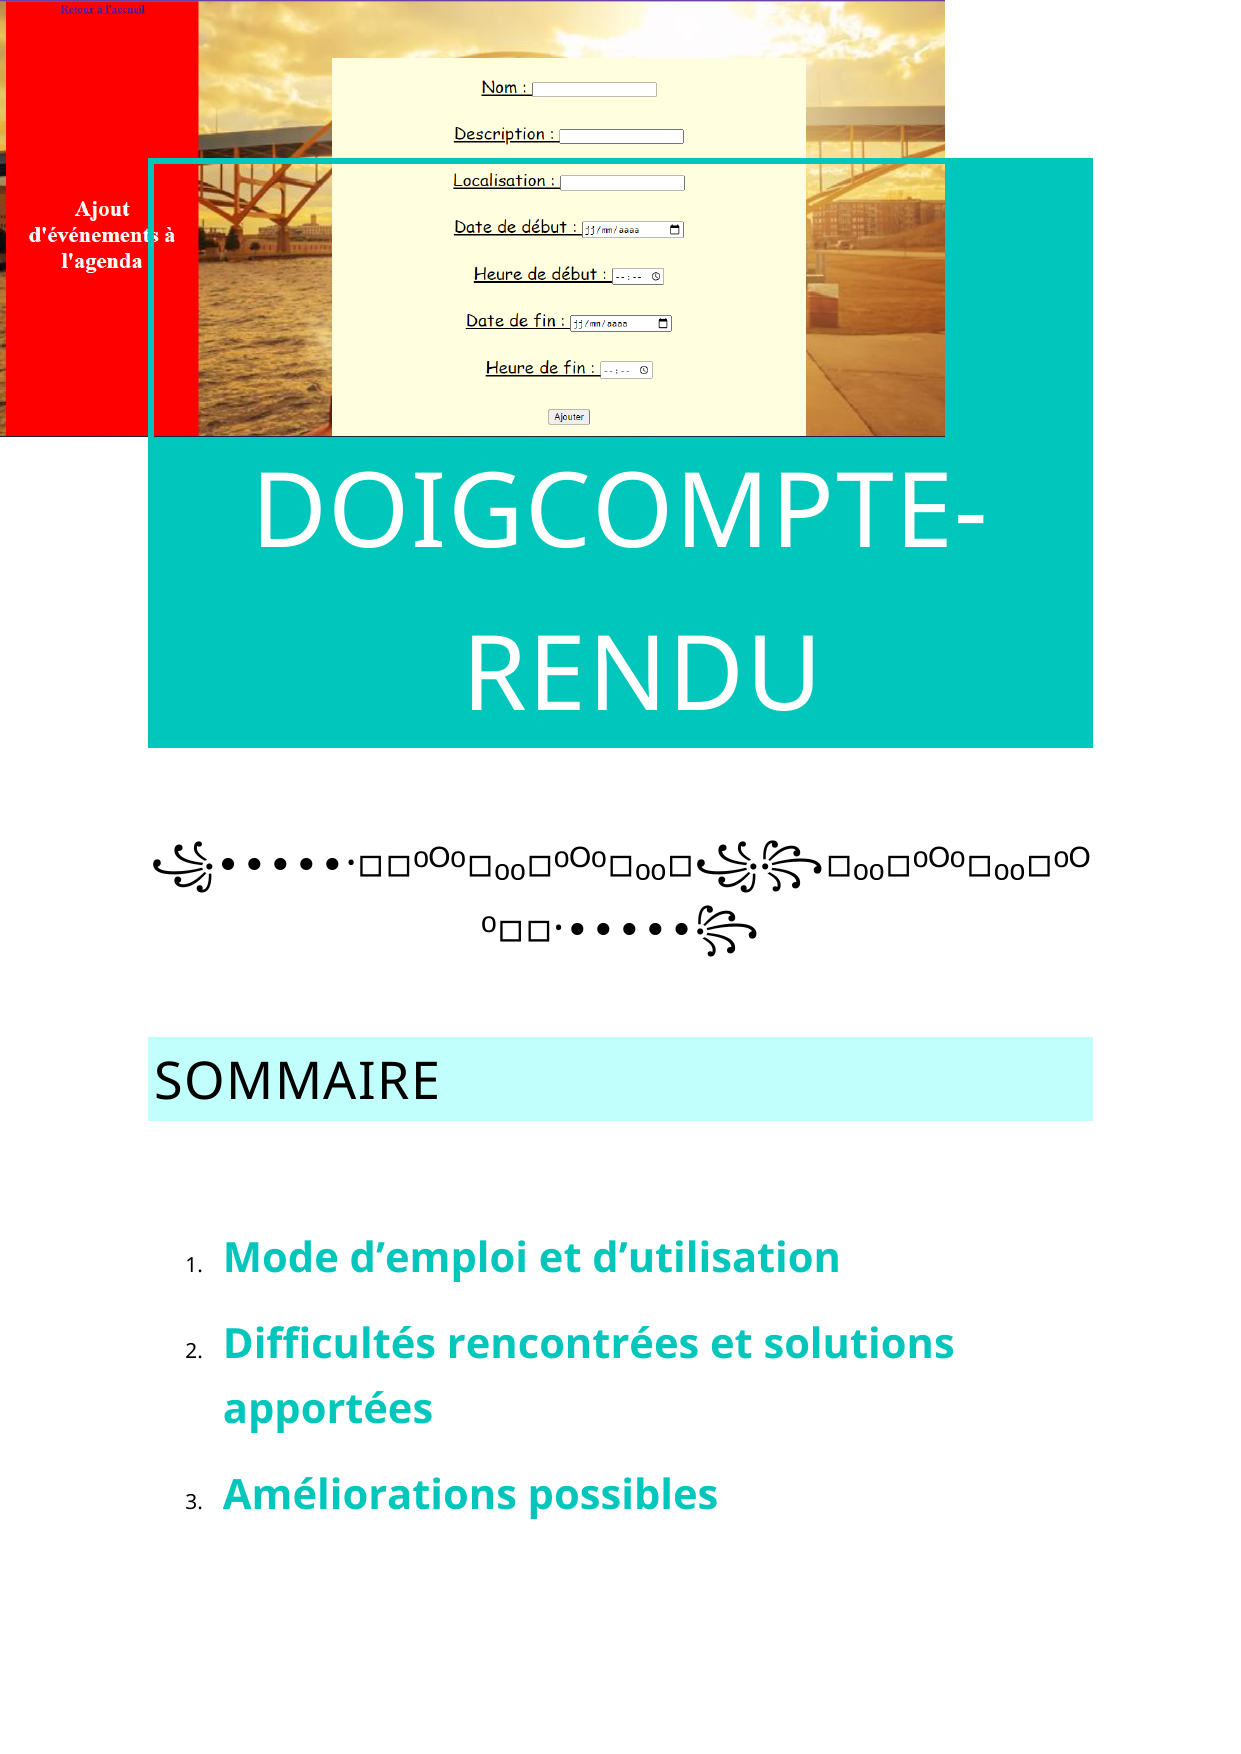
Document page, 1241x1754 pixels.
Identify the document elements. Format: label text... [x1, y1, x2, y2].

list Améliorations possibles [185, 1465, 1093, 1522]
picture [0, 0, 945, 437]
picture [154, 164, 945, 437]
subtitle doigCompte-rendu [154, 164, 1086, 741]
list Mode d’emploi et d’utilisation [185, 1228, 1093, 1285]
text ꧁∙∙∙∙∙·▫▫ᵒᴼᵒ▫ₒₒ▫ᵒᴼᵒ▫ₒₒ▫꧁꧂▫ₒₒ▫ᵒᴼᵒ▫ₒₒ▫ᵒᴼᵒ▫▫·∙∙∙∙∙꧂ [148, 833, 1093, 955]
subtitle Sommaire [154, 1044, 1086, 1114]
list Difficultés rencontrées et solutions apportées [185, 1314, 1093, 1436]
